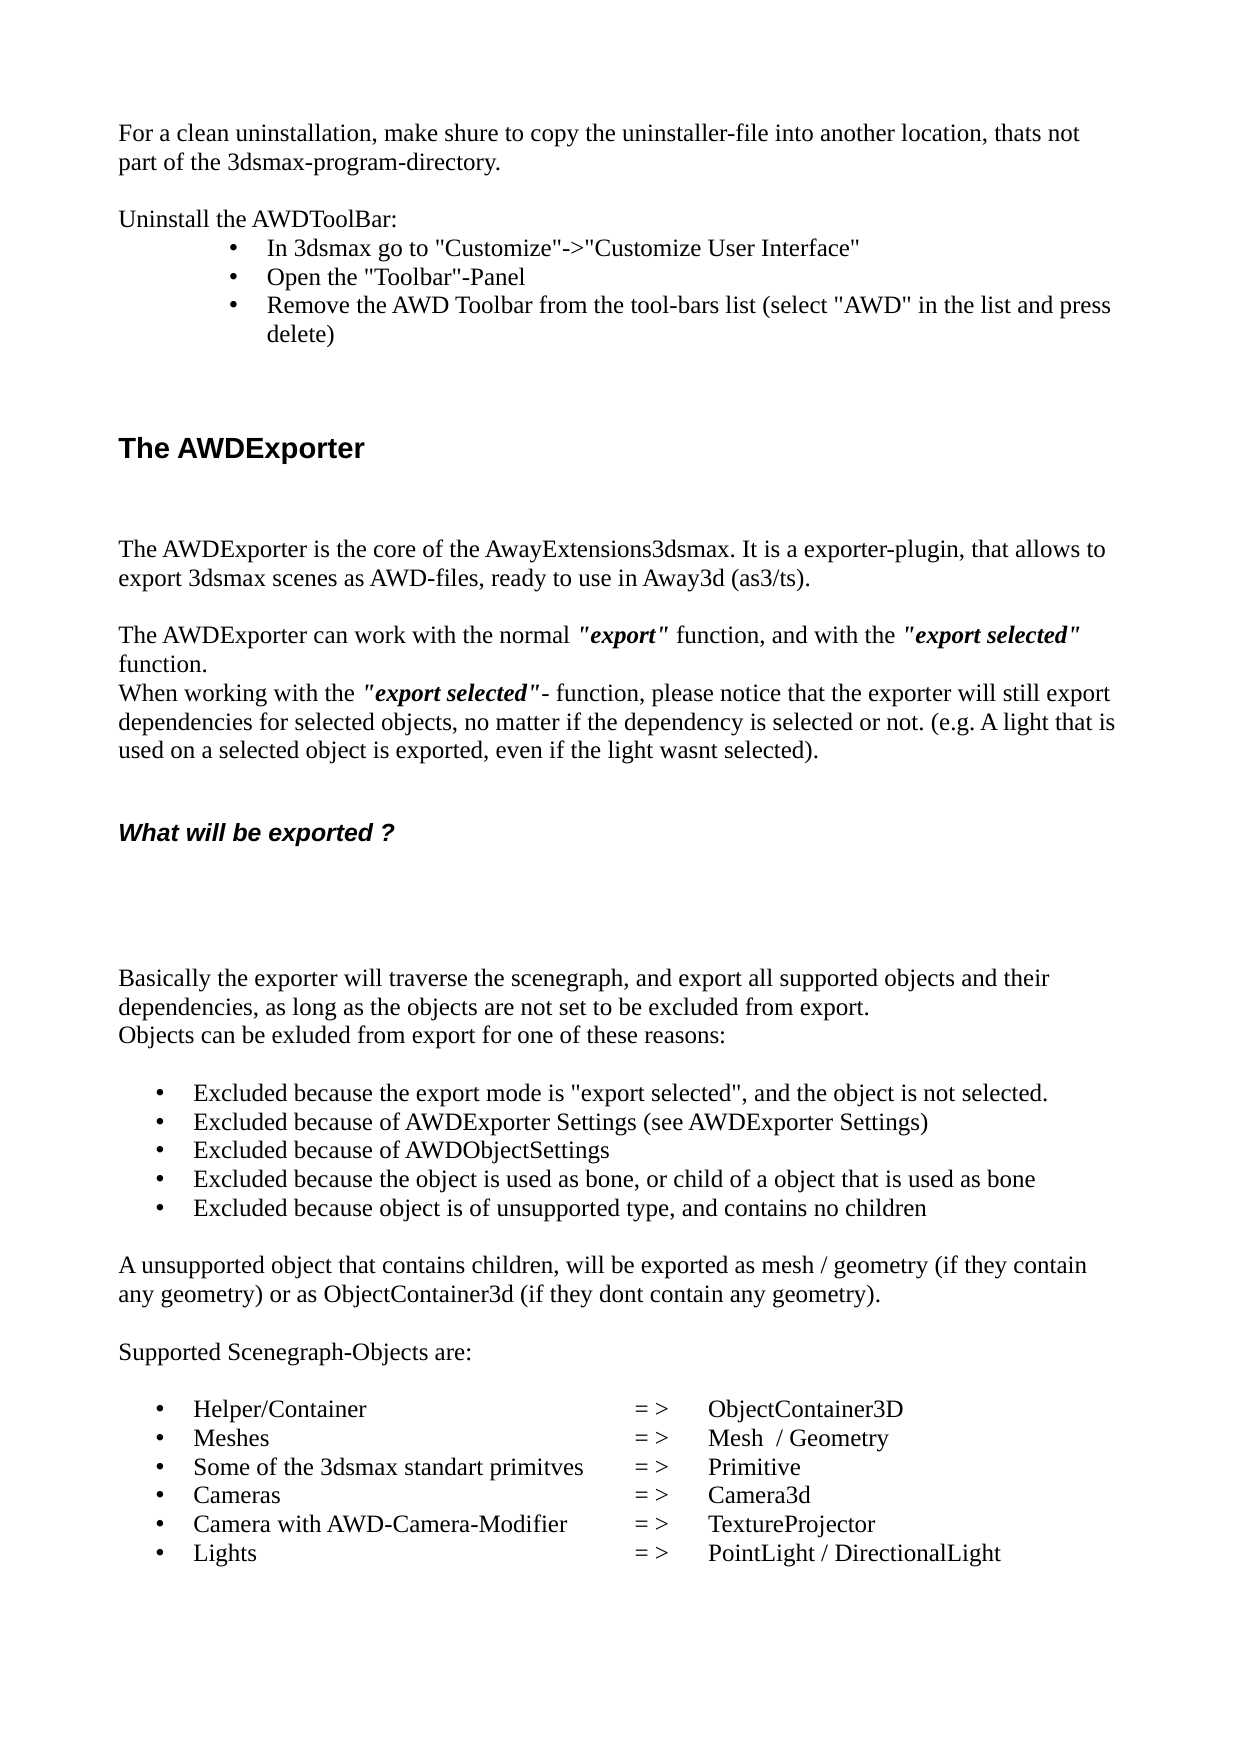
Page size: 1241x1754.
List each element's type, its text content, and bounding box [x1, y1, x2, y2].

text Supported Scenegraph-Objects are: [118, 1337, 1122, 1365]
text The AWDExporter is the core of the AwayExtensions3dsmax. It is a exporter-plugin, that allows to export 3dsmax scenes as AWD-files, ready to use in Away3d (as3/ts). [118, 534, 1122, 592]
list Excluded because of AWDObjectSettings [156, 1135, 1122, 1164]
list Meshes = > Mesh / Geometry [156, 1423, 1122, 1452]
subtitle The AWDExporter [118, 431, 1122, 464]
list Excluded because of AWDExporter Settings (see AWDExporter Settings) [156, 1107, 1122, 1135]
list Remove the AWD Toolbar from the tool-bars list (select "AWD" in the list and press delete) [229, 291, 1122, 348]
list Open the "Toolbar"-Panel [229, 262, 1122, 291]
list Cameras = > Camera3d [156, 1480, 1122, 1509]
text A unsupported object that contains children, will be exported as mesh / geometry (if they contain any geometry) or as ObjectContainer3d (if they dont contain any geometry). [118, 1250, 1122, 1308]
text Objects can be exluded from export for one of these reasons: [118, 1020, 1122, 1049]
list Excluded because the export mode is "export selected", and the object is not selected. [156, 1078, 1122, 1107]
text Basically the exporter will traverse the scenegraph, and export all supported objects and their dependencies, as long as the objects are not set to be excluded from export. [118, 963, 1122, 1020]
list Excluded because the object is used as bone, or child of a object that is used as bone [156, 1164, 1122, 1193]
list In 3dsmax go to "Customize"->"Customize User Interface" [229, 233, 1122, 262]
subtitle What will be exported ? [118, 818, 1122, 846]
list Lights = > PointLight / DirectionalLight [156, 1538, 1122, 1567]
text When working with the "export selected"- function, please notice that the exporter will still export dependencies for selected objects, no matter if the dependency is selected or not. (e.g. A light that is used on a selected object is exported, even if the light wasnt selected). [118, 678, 1122, 764]
text Uninstall the AWDToolBar: [118, 204, 1122, 233]
text The AWDExporter can work with the normal "export" function, and with the "export selected" function. [118, 620, 1122, 678]
list Excluded because object is of unsupported type, and contains no children [156, 1193, 1122, 1222]
text For a clean uninstallation, make shure to copy the uninstaller-file into another location, thats not part of the 3dsmax-program-directory. [118, 118, 1122, 176]
list Some of the 3dsmax standart primitves = > Primitive [156, 1452, 1122, 1480]
list Camera with AWD-Camera-Modifier = > TextureProjector [156, 1509, 1122, 1538]
list Helper/Container = > ObjectContainer3D [156, 1394, 1122, 1423]
